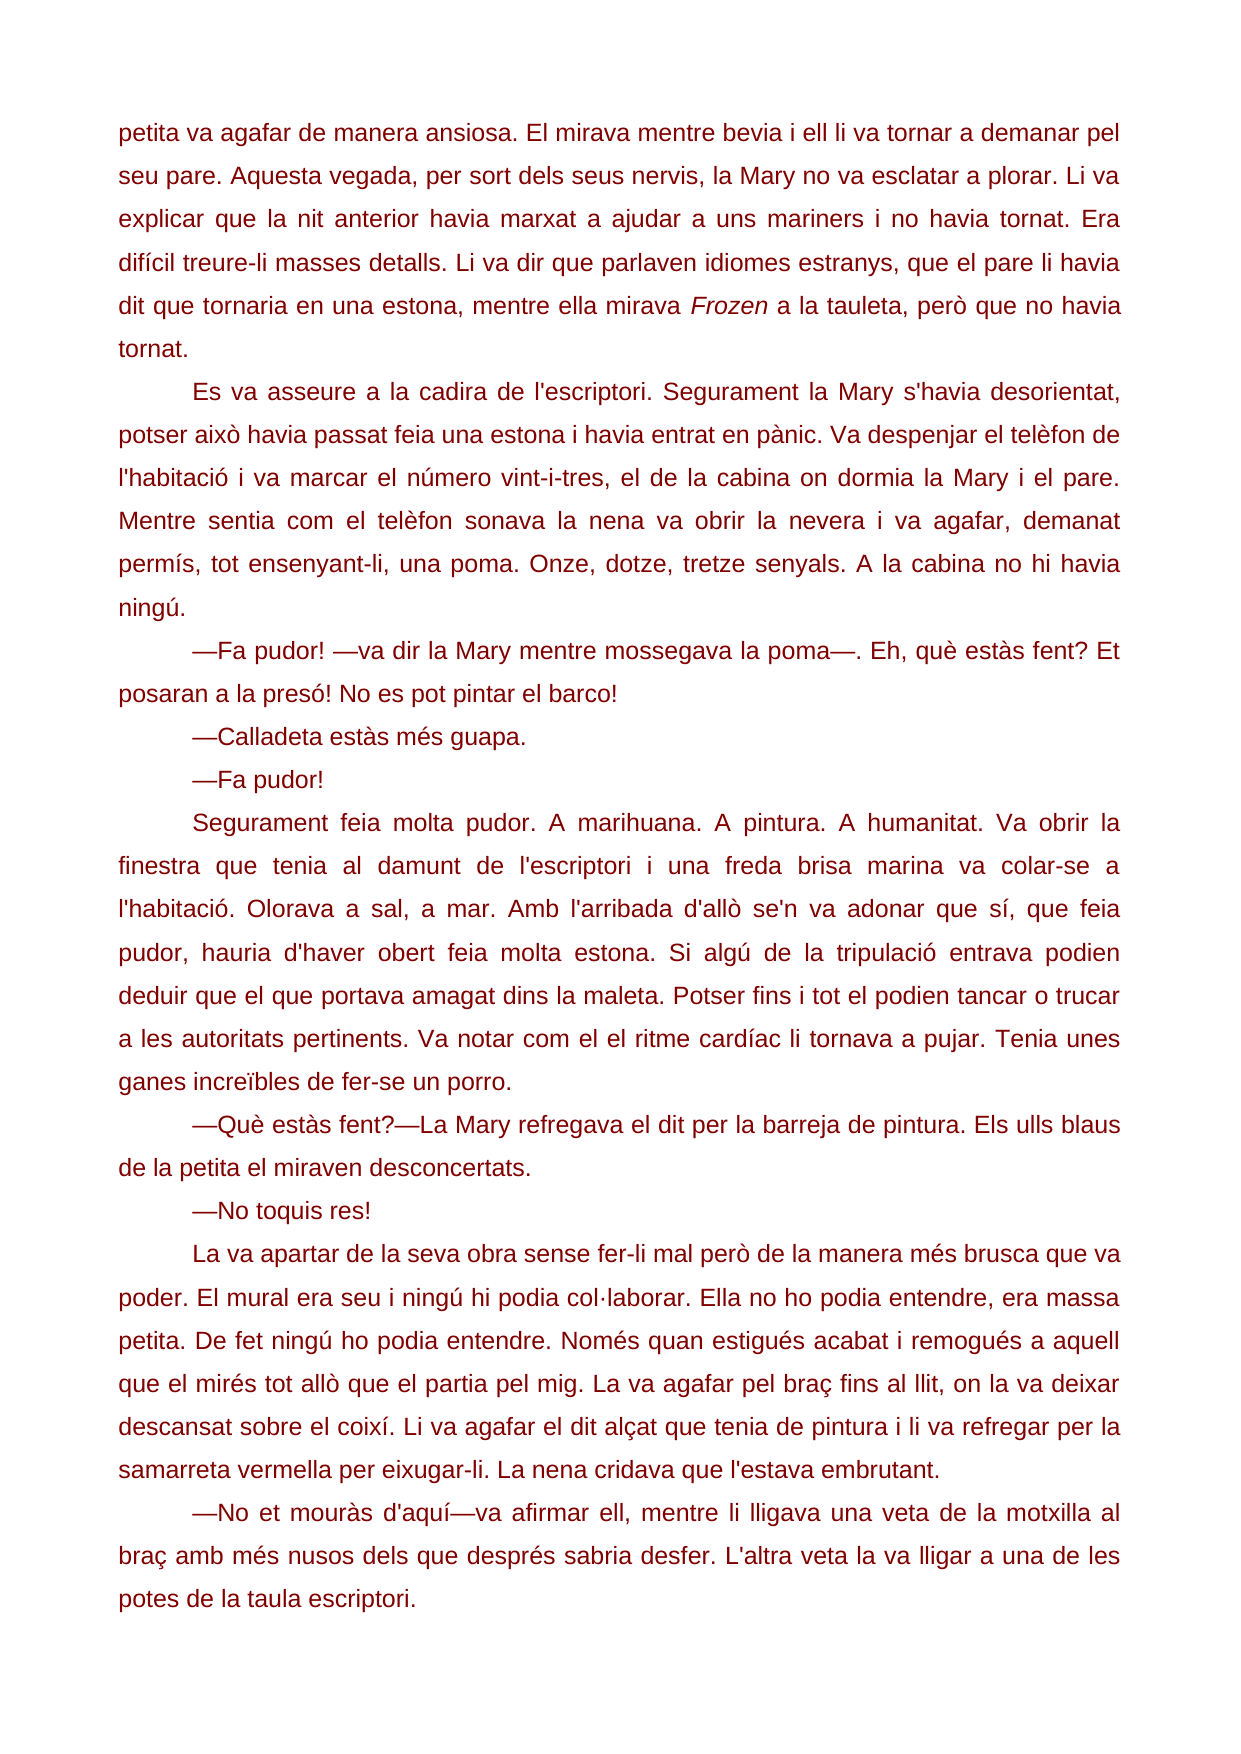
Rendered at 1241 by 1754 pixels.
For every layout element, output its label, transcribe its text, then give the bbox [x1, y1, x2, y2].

text Segurament feia molta pudor. A marihuana. A pintura. A humanitat. Va obrir la finestra que tenia al damunt de l'escriptori i una freda brisa marina va colar-se a l'habitació. Olorava a sal, a mar. Amb l'arribada d'allò se'n va adonar que sí, que feia pudor, hauria d'haver obert feia molta estona. Si algú de la tripulació entrava podien deduir que el que portava amagat dins la maleta. Potser fins i tot el podien tancar o trucar a les autoritats pertinents. Va notar com el el ritme cardíac li tornava a pujar. Tenia unes ganes increïbles de fer-se un porro. [118, 808, 1122, 1096]
text —Fa pudor! [118, 765, 1122, 794]
text —No toquis res! [118, 1196, 1122, 1225]
text —Fa pudor! —va dir la Mary mentre mossegava la poma—. Eh, què estàs fent? Et posaran a la presó! No es pot pintar el barco! [118, 636, 1122, 707]
text petita va agafar de manera ansiosa. El mirava mentre bevia i ell li va tornar a demanar pel seu pare. Aquesta vegada, per sort dels seus nervis, la Mary no va esclatar a plorar. Li va explicar que la nit anterior havia marxat a ajudar a uns mariners i no havia tornat. Era difícil treure-li masses detalls. Li va dir que parlaven idiomes estranys, que el pare li havia dit que tornaria en una estona, mentre ella mirava Frozen a la tauleta, però que no havia tornat. [118, 118, 1122, 362]
text —Calladeta estàs més guapa. [118, 722, 1122, 751]
text La va apartar de la seva obra sense fer-li mal però de la manera més brusca que va poder. El mural era seu i ningú hi podia col·laborar. Ella no ho podia entendre, era massa petita. De fet ningú ho podia entendre. Només quan estigués acabat i remogués a aquell que el mirés tot allò que el partia pel mig. La va agafar pel braç fins al llit, on la va deixar descansat sobre el coixí. Li va agafar el dit alçat que tenia de pintura i li va refregar per la samarreta vermella per eixugar-li. La nena cridava que l'estava embrutant. [118, 1239, 1122, 1484]
text —Què estàs fent?—La Mary refregava el dit per la barreja de pintura. Els ulls blaus de la petita el miraven desconcertats. [118, 1110, 1122, 1182]
text —No et mouràs d'aquí—va afirmar ell, mentre li lligava una veta de la motxilla al braç amb més nusos dels que després sabria desfer. L'altra veta la va lligar a una de les potes de la taula escriptori. [118, 1498, 1122, 1613]
text Es va asseure a la cadira de l'escriptori. Segurament la Mary s'havia desorientat, potser això havia passat feia una estona i havia entrat en pànic. Va despenjar el telèfon de l'habitació i va marcar el número vint-i-tres, el de la cabina on dormia la Mary i el pare. Mentre sentia com el telèfon sonava la nena va obrir la nevera i va agafar, demanat permís, tot ensenyant-li, una poma. Onze, dotze, tretze senyals. A la cabina no hi havia ningú. [118, 377, 1122, 621]
